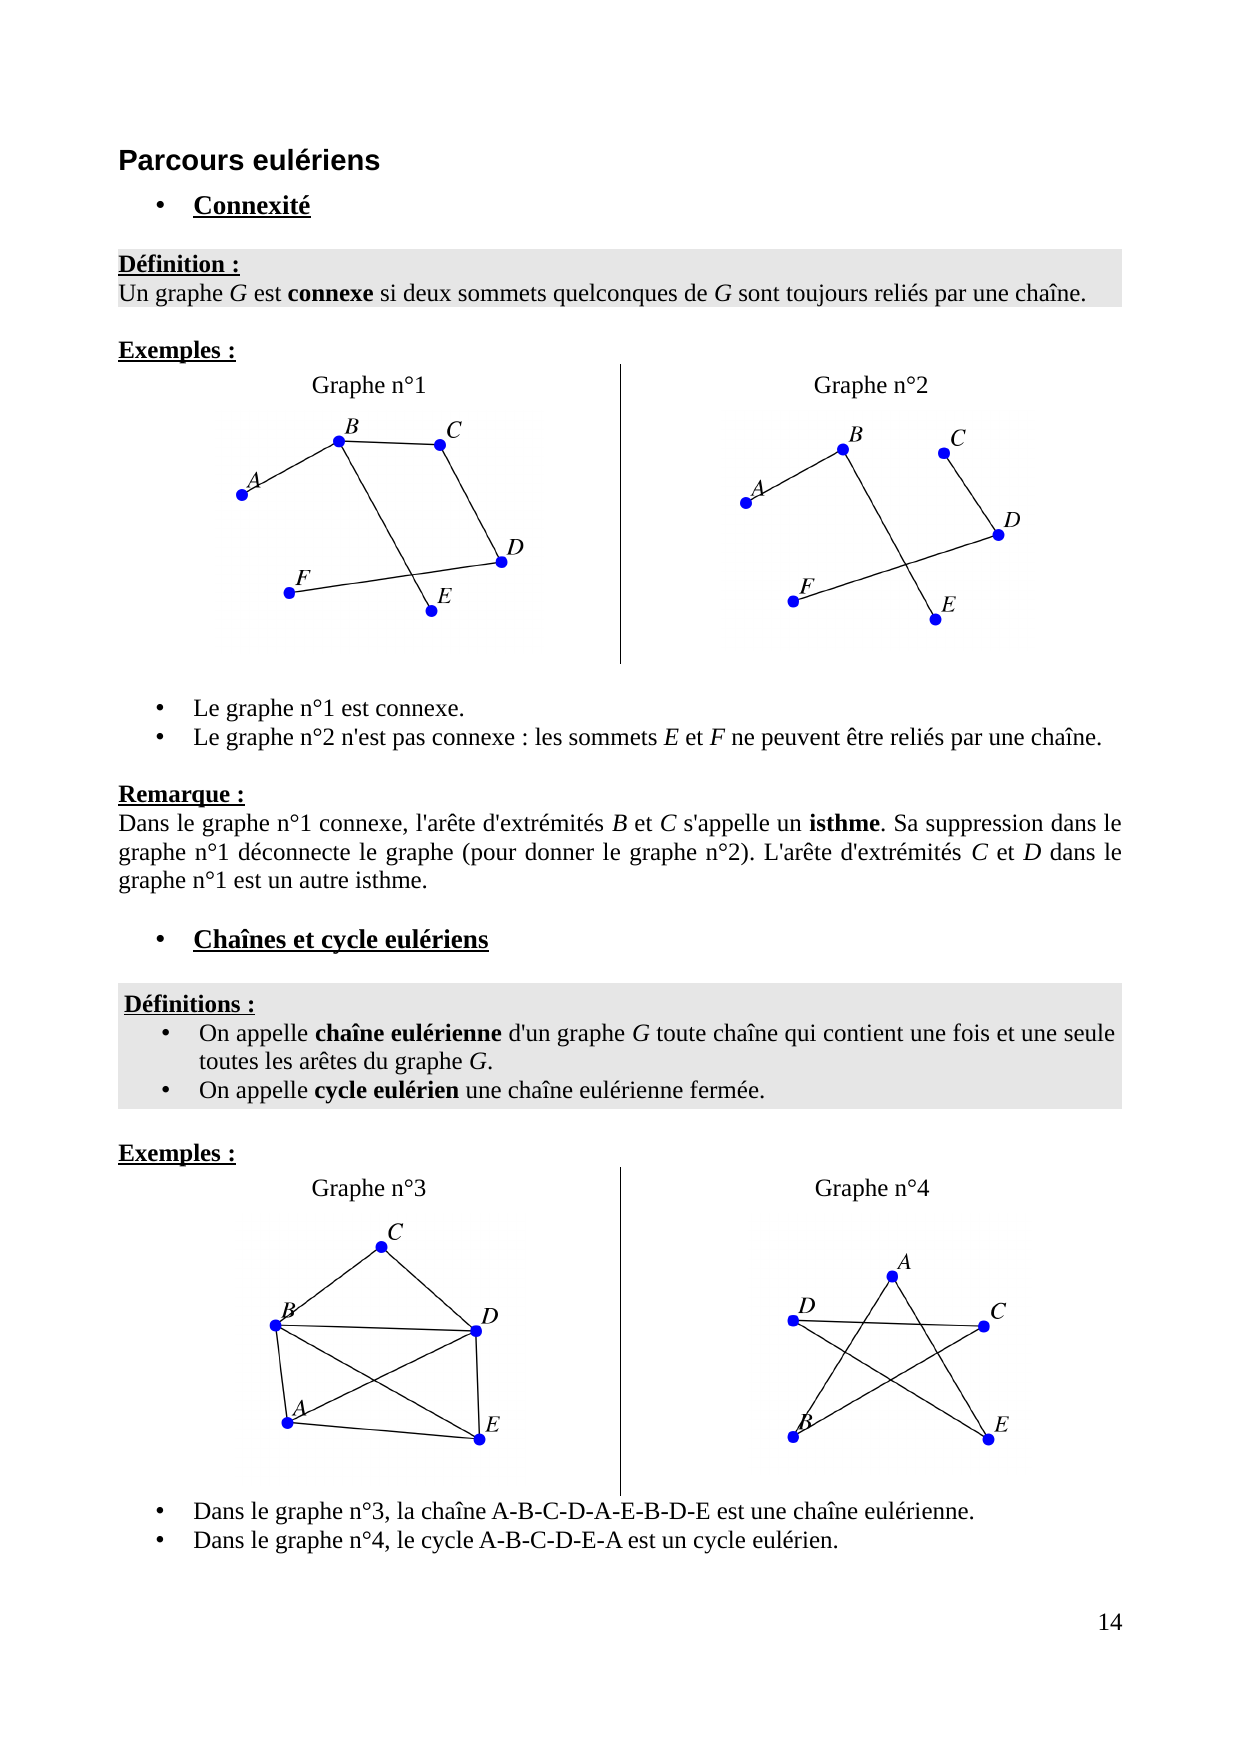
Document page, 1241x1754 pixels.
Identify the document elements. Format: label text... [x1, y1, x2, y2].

picture [274, 410, 460, 654]
list Le graphe n°2 n'est pas connexe : les sommets E et F ne peuvent être reliés par une chaîne. [156, 722, 1122, 751]
picture [780, 1213, 926, 1475]
picture [267, 1213, 417, 1486]
picture [778, 410, 949, 651]
list Le graphe n°1 est connexe. [156, 693, 1122, 722]
text Dans le graphe n°1 connexe, l'arête d'extrémités B et C s'appelle un isthme. Sa suppression dans le graphe n°1 déconnecte le graphe (pour donner le graphe n°2). L'arête d'extrémités C et D dans le graphe n°1 est un autre isthme. [118, 808, 1122, 894]
text Définition : [118, 249, 1122, 278]
list Chaînes et cycle eulériens [156, 923, 1122, 954]
list Dans le graphe n°4, le cycle A-B-C-D-E-A est un cycle eulérien. [156, 1525, 1122, 1554]
text Remarque : [118, 779, 1122, 808]
table_header Graphe n°2 [621, 364, 1122, 404]
text Exemples : [118, 1138, 1122, 1167]
table_cell [117, 1207, 620, 1496]
list Connexité [156, 189, 1122, 220]
table_cell [621, 404, 1122, 664]
text Un graphe G est connexe si deux sommets quelconques de G sont toujours reliés par une chaîne. [118, 278, 1122, 307]
table_header Graphe n°4 [621, 1167, 1123, 1207]
subtitle Parcours eulériens [118, 143, 1122, 177]
table_cell [621, 1207, 1123, 1496]
table_header Définitions : On appelle chaîne eulérienne d'un graphe G toute chaîne qui contient une fois et une seule toutes les arêtes du graphe G. On appelle cycle eulérien une chaîne eulérienne fermée. [118, 983, 1122, 1109]
table_header Graphe n°1 [118, 364, 620, 404]
table_cell [118, 404, 620, 664]
table_header Graphe n°3 [117, 1167, 620, 1207]
text Exemples : [118, 335, 1122, 364]
list Dans le graphe n°3, la chaîne A-B-C-D-A-E-B-D-E est une chaîne eulérienne. [156, 1496, 1122, 1525]
